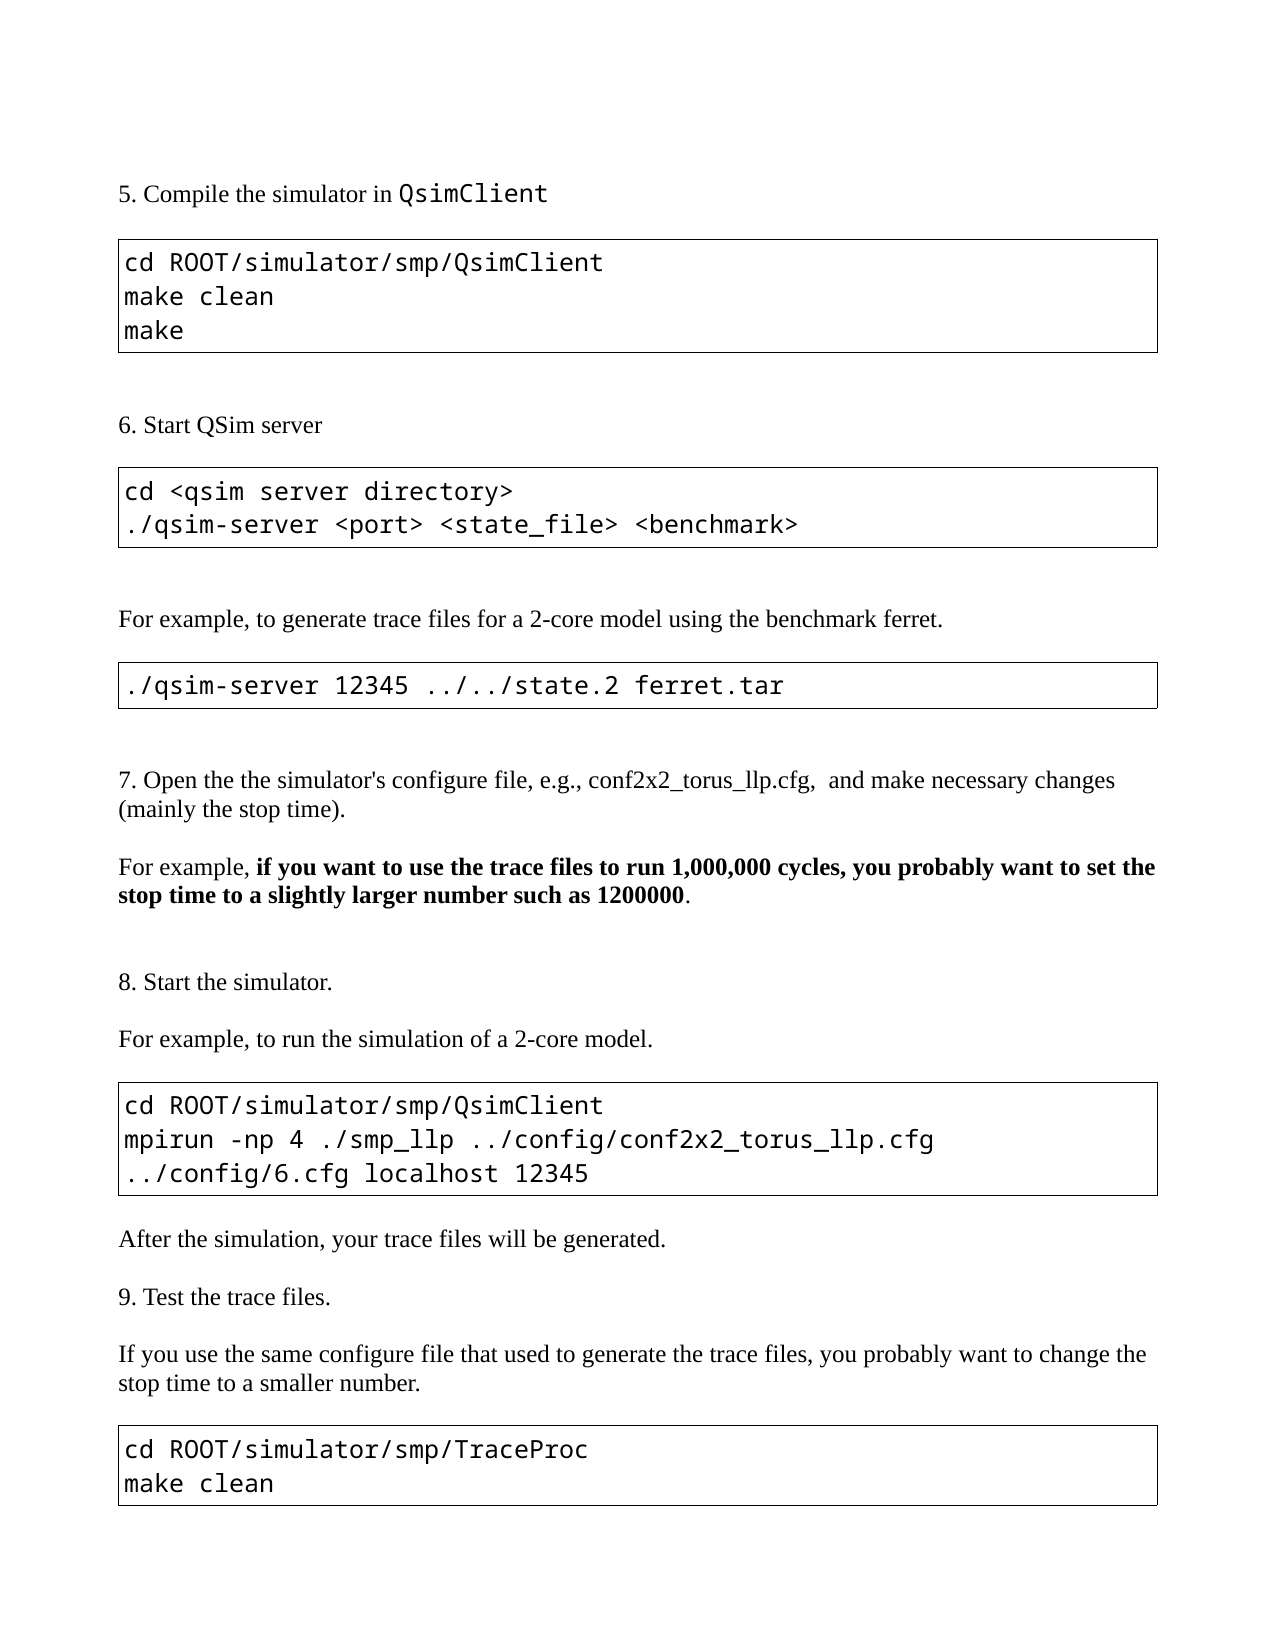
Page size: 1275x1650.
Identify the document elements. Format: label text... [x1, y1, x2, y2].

table_header ./qsim-server 12345 ../../state.2 ferret.tar [119, 663, 1157, 708]
text For example, to generate trace files for a 2-core model using the benchmark ferret. [118, 604, 1157, 633]
table_header cd ROOT/simulator/smp/QsimClient mpirun -np 4 ./smp_llp ../config/conf2x2_torus_llp.cfg ../config/6.cfg localhost 12345 [119, 1083, 1157, 1195]
text If you use the same configure file that used to generate the trace files, you probably want to change the stop time to a smaller number. [118, 1339, 1157, 1397]
text 6. Start QSim server [118, 410, 1157, 438]
text After the simulation, your trace files will be generated. [118, 1224, 1157, 1253]
table_header cd ROOT/simulator/smp/TraceProc make clean [119, 1426, 1157, 1505]
table_header cd <qsim server directory> ./qsim-server <port> <state_file> <benchmark> [119, 468, 1157, 547]
text For example, to run the simulation of a 2-core model. [118, 1024, 1157, 1053]
text For example, if you want to use the trace files to run 1,000,000 cycles, you probably want to set the stop time to a slightly larger number such as 1200000. [118, 852, 1157, 909]
text 9. Test the trace files. [118, 1282, 1157, 1310]
table_header cd ROOT/simulator/smp/QsimClient make clean make [119, 240, 1157, 352]
text 5. Compile the simulator in QsimClient [118, 176, 1157, 210]
text 8. Start the simulator. [118, 967, 1157, 995]
text 7. Open the the simulator's configure file, e.g., conf2x2_torus_llp.cfg, and make necessary changes (mainly the stop time). [118, 765, 1157, 823]
